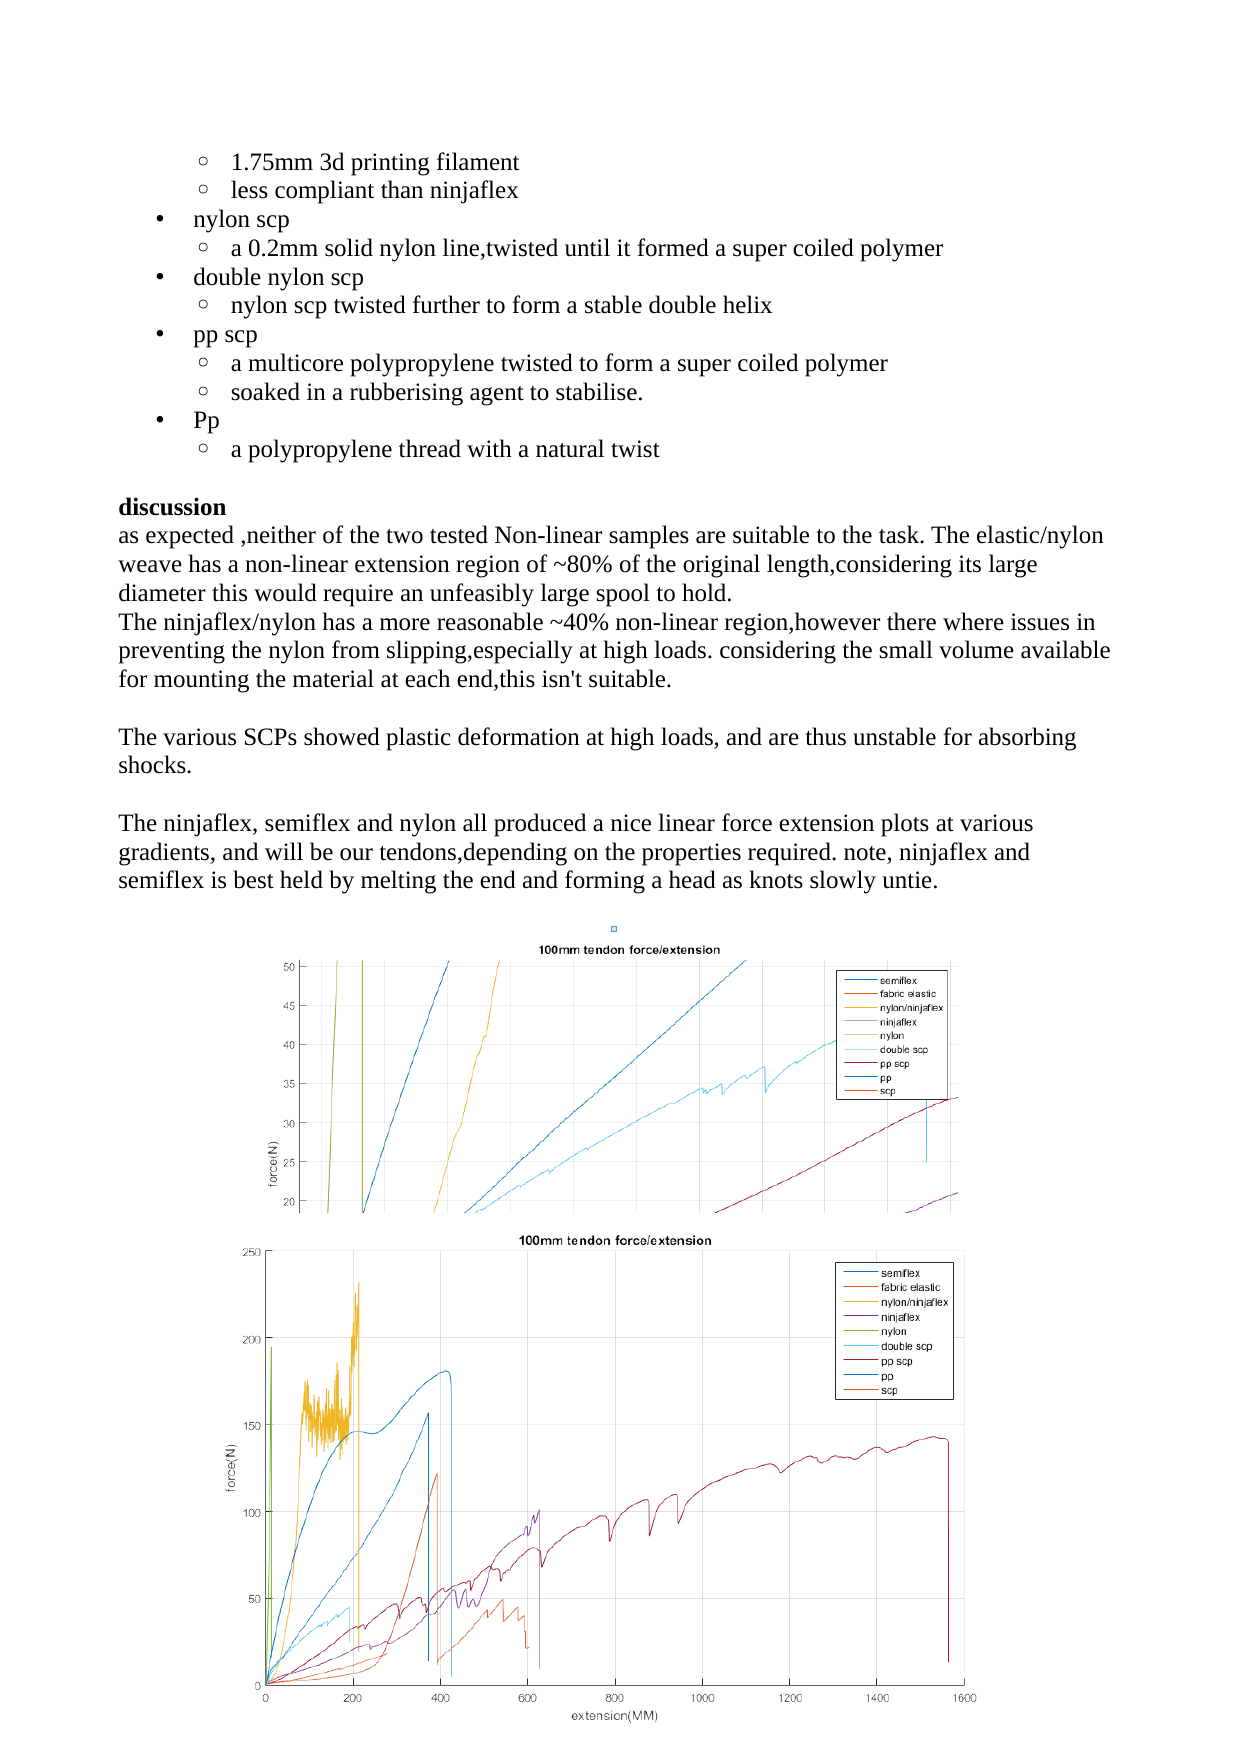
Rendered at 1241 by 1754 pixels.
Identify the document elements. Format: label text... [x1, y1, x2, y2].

text The various SCPs showed plastic deformation at high loads, and are thus unstable for absorbing shocks. [118, 722, 1122, 779]
list Pp [156, 406, 1122, 434]
list a multicore polypropylene twisted to form a super coiled polymer [193, 348, 1122, 377]
list pp scp [156, 319, 1122, 348]
text as expected ,neither of the two tested Non-linear samples are suitable to the task. The elastic/nylon weave has a non-linear extension region of ~80% of the original length,considering its large diameter this would require an unfeasibly large spool to hold. [118, 521, 1122, 607]
text The ninjaflex/nylon has a more reasonable ~40% non-linear region,however there where issues in preventing the nylon from slipping,especially at high loads. considering the small volume available for mounting the material at each end,this isn't suitable. [118, 607, 1122, 693]
text The ninjaflex, semiflex and nylon all produced a nice linear force extension plots at various gradients, and will be our tendons,depending on the properties required. note, ninjaflex and semiflex is best held by melting the end and forming a head as knots slowly untie. [118, 808, 1122, 894]
text discussion [118, 492, 1122, 521]
list less compliant than ninjaflex [193, 176, 1122, 204]
list nylon scp twisted further to form a stable double helix [193, 291, 1122, 319]
picture [205, 923, 991, 1754]
list 1.75mm 3d printing filament [193, 147, 1122, 176]
list a 0.2mm solid nylon line,twisted until it formed a super coiled polymer [193, 233, 1122, 262]
list double nylon scp [156, 262, 1122, 291]
list nylon scp [156, 204, 1122, 233]
list soaked in a rubberising agent to stabilise. [193, 377, 1122, 406]
list a polypropylene thread with a natural twist [193, 434, 1122, 463]
